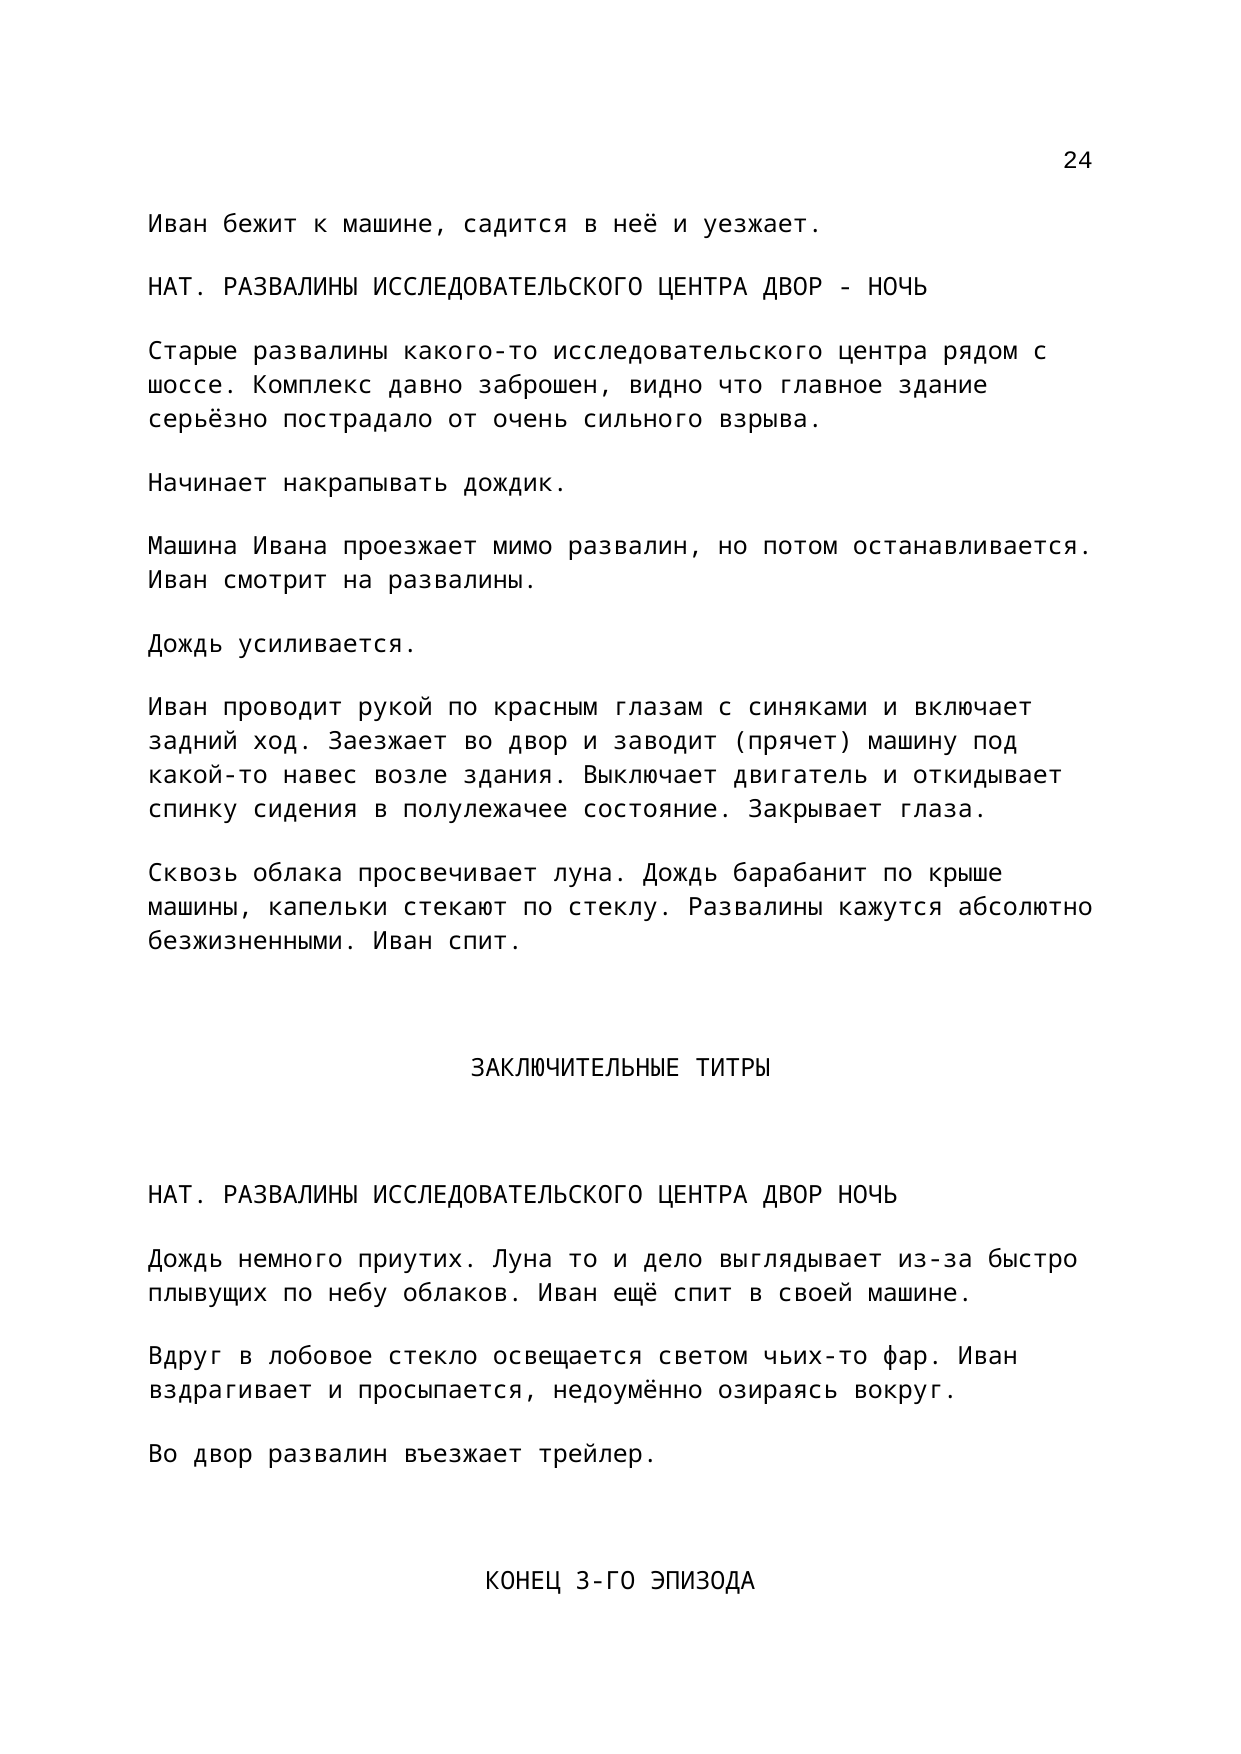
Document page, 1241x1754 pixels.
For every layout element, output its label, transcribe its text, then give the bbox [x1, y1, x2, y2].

text Машина Ивана проезжает мимо развалин, но потом останавливается. Иван смотрит на развалины. [148, 528, 1093, 596]
text Дождь немного приутих. Луна то и дело выглядывает из-за быстро плывущих по небу облаков. Иван ещё спит в своей машине. [148, 1240, 1093, 1308]
text Сквозь облака просвечивает луна. Дождь барабанит по крыше машины, капельки стекают по стеклу. Развалины кажутся абсолютно безжизненными. Иван спит. [148, 854, 1093, 957]
text Дождь усиливается. [148, 625, 1093, 659]
text Старые развалины какого-то исследовательского центра рядом с шоссе. Комплекс давно заброшен, видно что главное здание серьёзно пострадало от очень сильного взрыва. [148, 332, 1093, 435]
text Иван проводит рукой по красным глазам с синяками и включает задний ход. Заезжает во двор и заводит (прячет) машину под какой-то навес возле здания. Выключает двигатель и откидывает спинку сидения в полулежачее состояние. Закрывает глаза. [148, 689, 1093, 825]
text Вдруг в лобовое стекло освещается светом чьих-то фар. Иван вздрагивает и просыпается, недоумённо озираясь вокруг. [148, 1338, 1093, 1406]
text Во двор развалин въезжает трейлер. [148, 1436, 1093, 1470]
text КОНЕЦ 3-ГО ЭПИЗОДА [148, 1563, 1093, 1597]
text НАТ. РАЗВАЛИНЫ ИССЛЕДОВАТЕЛЬСКОГО ЦЕНТРА ДВОР НОЧЬ [148, 1177, 1093, 1211]
text НАТ. РАЗВАЛИНЫ ИССЛЕДОВАТЕЛЬСКОГО ЦЕНТРА ДВОР - НОЧЬ [148, 269, 1093, 303]
text Иван бежит к машине, садится в неё и уезжает. [148, 205, 1093, 239]
text Начинает накрапывать дождик. [148, 464, 1093, 498]
text ЗАКЛЮЧИТЕЛЬНЫЕ ТИТРЫ [148, 1050, 1093, 1084]
